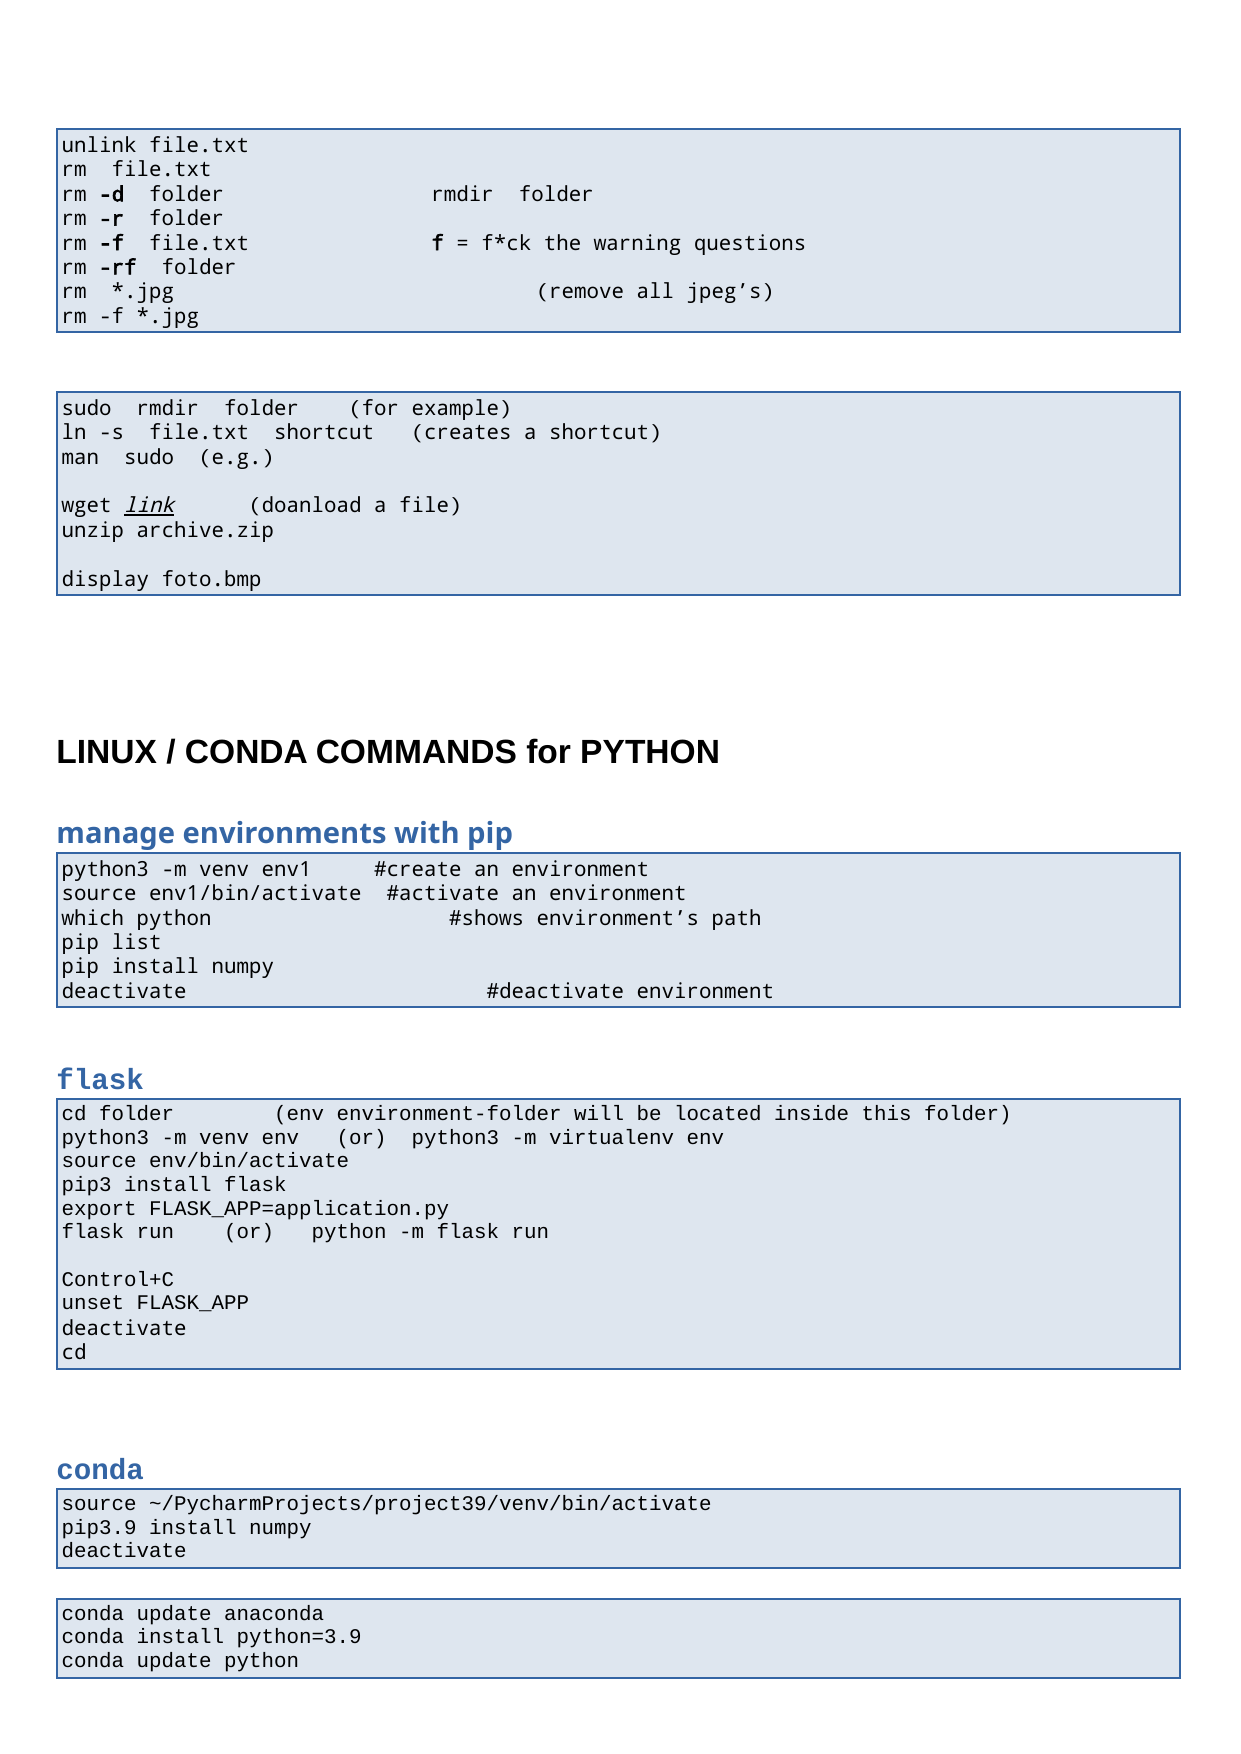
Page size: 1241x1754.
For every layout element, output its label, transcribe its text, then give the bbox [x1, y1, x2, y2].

text source env1/bin/activate #activate an environment [58, 876, 1179, 900]
text pip list [58, 925, 1179, 949]
text rm -rf folder [58, 250, 1179, 274]
text export FLASK_APP=application.py [58, 1192, 1179, 1216]
text wget link (doanload a file) [58, 488, 1179, 513]
text deactivate [58, 1535, 1179, 1567]
text source ~/PycharmProjects/project39/venv/bin/activate [58, 1490, 1179, 1512]
title flask [56, 1065, 1181, 1098]
text rm -f *.jpg [58, 298, 1179, 331]
text deactivate [58, 1311, 1179, 1335]
text rm -r folder [58, 201, 1179, 225]
text ln -s file.txt shortcut (creates a shortcut) [58, 415, 1179, 439]
text which python #shows environment’s path [58, 900, 1179, 925]
text rm -f file.txt f = f*ck the warning questions [58, 225, 1179, 250]
text rm file.txt [58, 152, 1179, 177]
text man sudo (e.g.) [58, 439, 1179, 464]
title manage environments with pip [56, 812, 1181, 852]
text source env/bin/activate [58, 1145, 1179, 1169]
text pip3.9 install numpy [58, 1512, 1179, 1535]
text conda install python=3.9 [58, 1621, 1179, 1645]
subtitle LINUX / CONDA COMMANDS for PYTHON [56, 732, 1181, 771]
text cd [58, 1335, 1179, 1368]
text cd folder (env environment-folder will be located inside this folder) [58, 1100, 1179, 1122]
text unzip archive.zip [58, 513, 1179, 537]
text Control+C [58, 1263, 1179, 1287]
text pip install numpy [58, 949, 1179, 973]
text rm *.jpg (remove all jpeg’s) [58, 274, 1179, 298]
text rm -d folder rmdir folder [58, 177, 1179, 201]
text python3 -m venv env1 #create an environment [58, 854, 1179, 876]
text flask run (or) python -m flask run [58, 1216, 1179, 1240]
title conda [56, 1455, 1181, 1488]
text deactivate #deactivate environment [58, 973, 1179, 1006]
text conda update python [58, 1645, 1179, 1677]
text sudo rmdir folder (for example) [58, 393, 1179, 415]
text unlink file.txt [58, 130, 1179, 152]
text python3 -m venv env (or) python3 -m virtualenv env [58, 1122, 1179, 1145]
text pip3 install flask [58, 1169, 1179, 1192]
text unset FLASK_APP [58, 1287, 1179, 1311]
text conda update anaconda [58, 1600, 1179, 1621]
text display foto.bmp [58, 561, 1179, 594]
